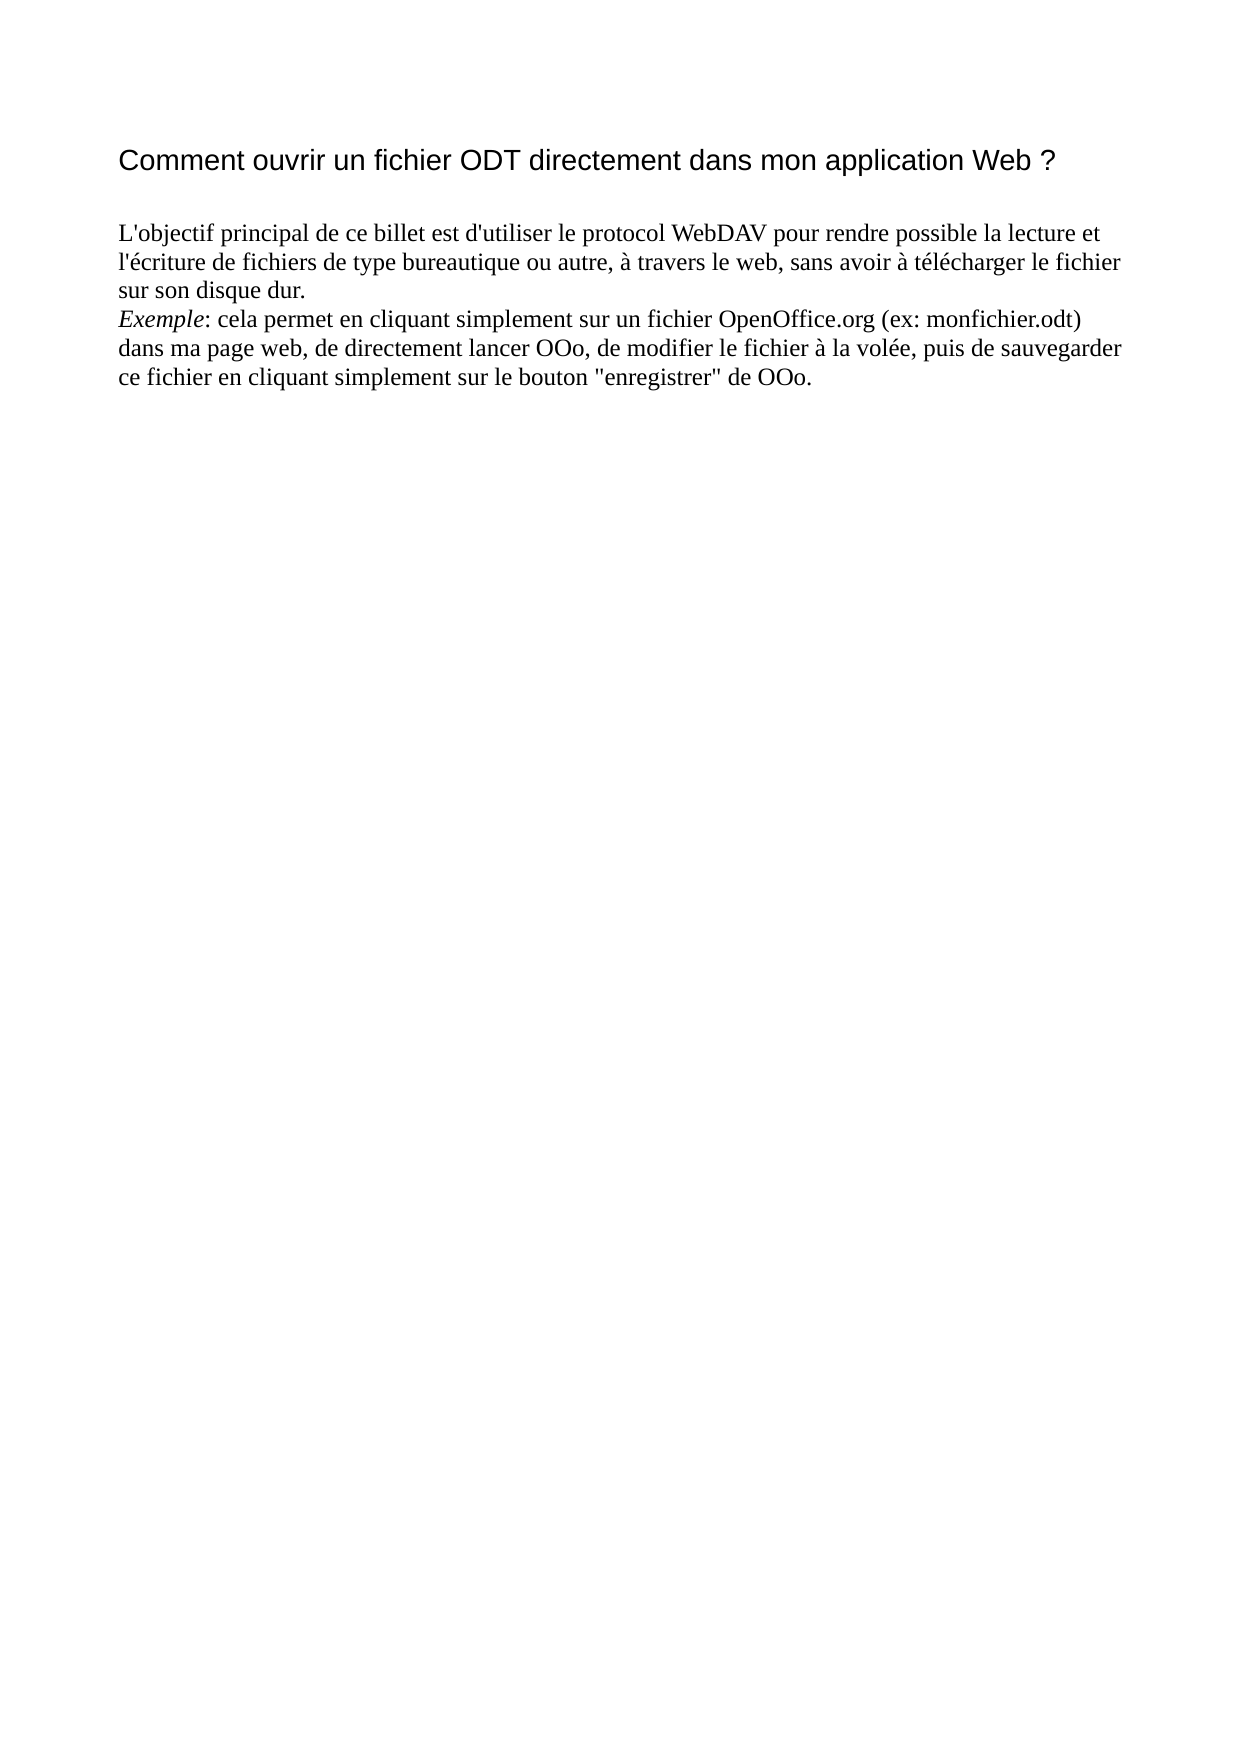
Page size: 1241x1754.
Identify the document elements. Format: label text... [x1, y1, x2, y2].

subtitle Comment ouvrir un fichier ODT directement dans mon application Web ? [118, 143, 1122, 177]
text L'objectif principal de ce billet est d'utiliser le protocol WebDAV pour rendre possible la lecture et l'écriture de fichiers de type bureautique ou autre, à travers le web, sans avoir à télécharger le fichier sur son disque dur. Exemple: cela permet en cliquant simplement sur un fichier OpenOffice.org (ex: monfichier.odt) dans ma page web, de directement lancer OOo, de modifier le fichier à la volée, puis de sauvegarder ce fichier en cliquant simplement sur le bouton "enregistrer" de OOo. [118, 218, 1122, 390]
